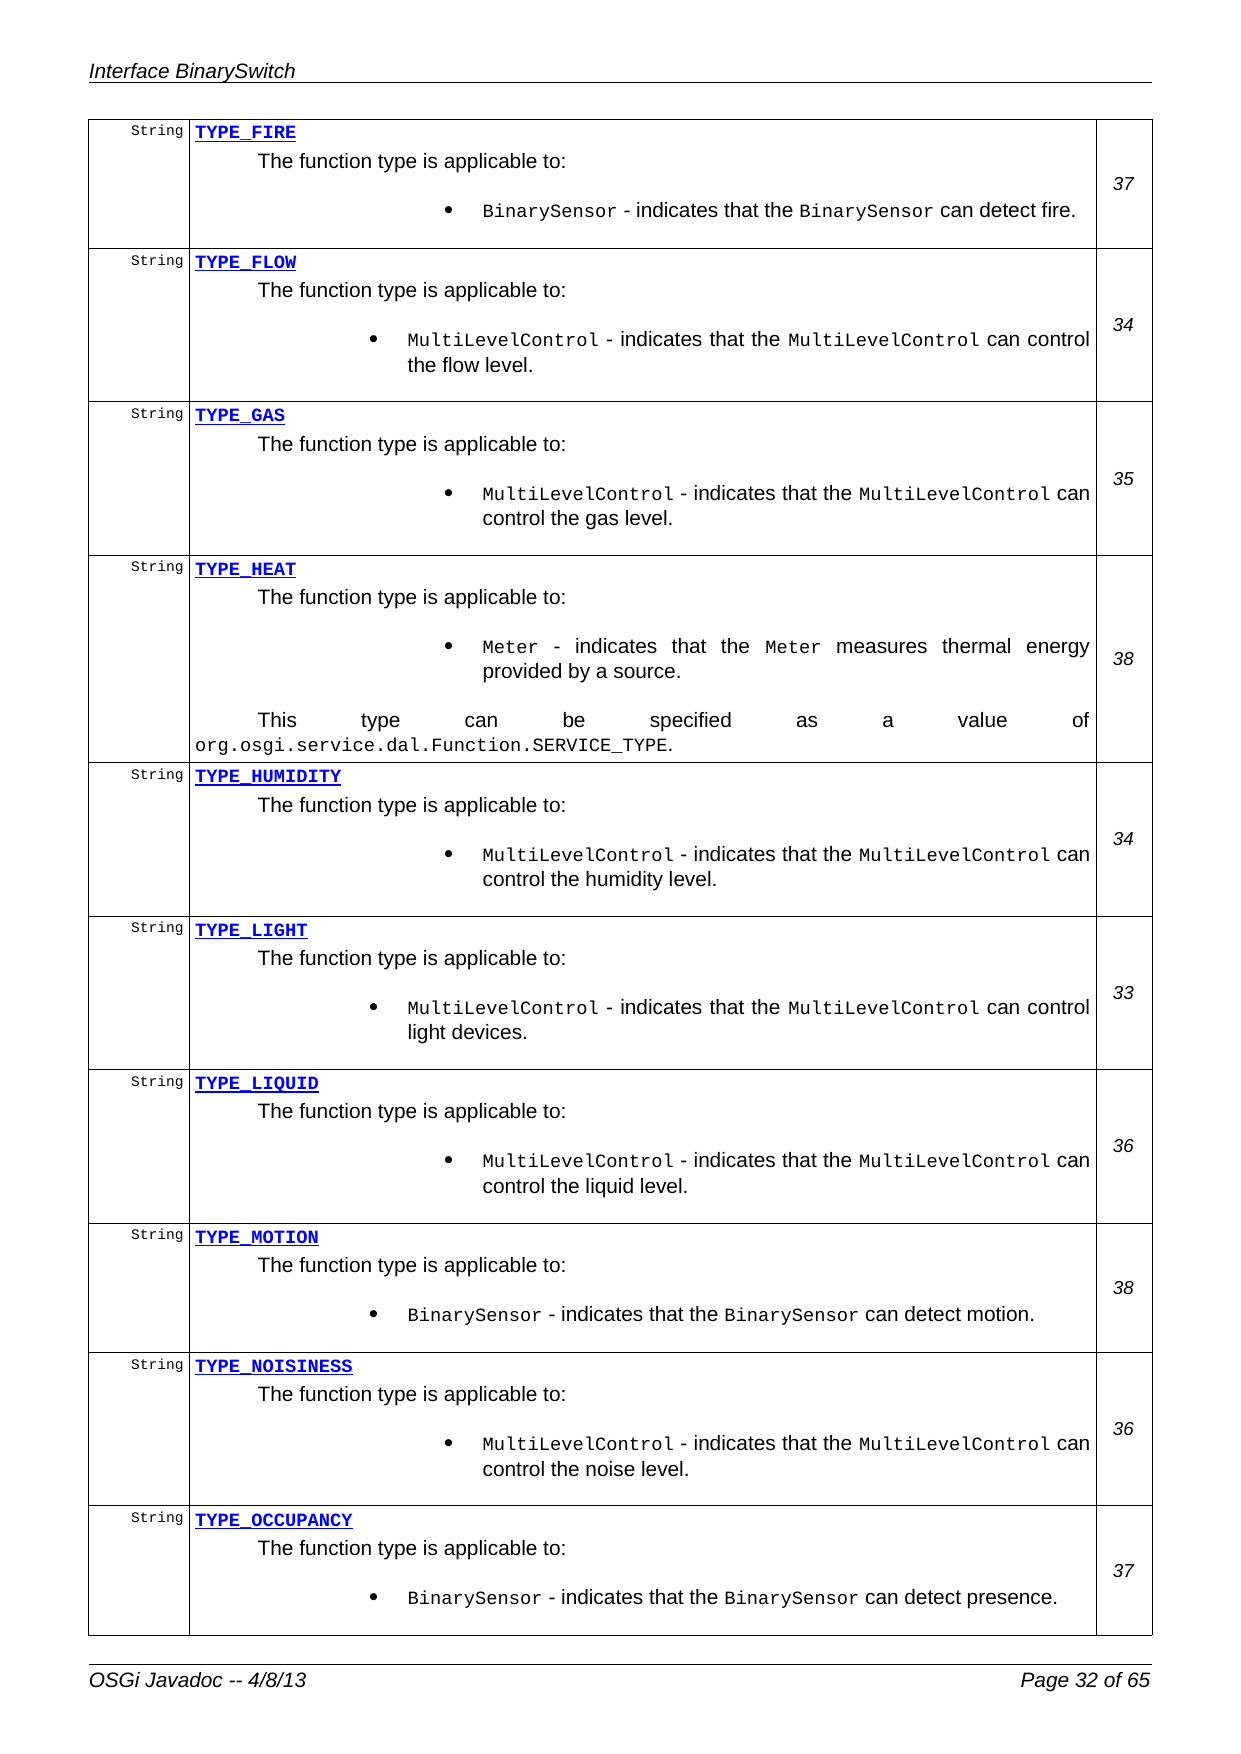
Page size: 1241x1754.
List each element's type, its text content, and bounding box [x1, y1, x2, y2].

table_cell String [89, 1506, 189, 1635]
table_cell TYPE_OCCUPANCY The function type is applicable to: BinarySensor - indicates that the BinarySensor can detect presence. [190, 1506, 1096, 1635]
table_cell 37 [1097, 402, 1152, 555]
table_cell 37 [1097, 763, 1152, 916]
table_cell TYPE_FLOW The function type is applicable to: MultiLevelControl - indicates that the MultiLevelControl can control the flow level. [190, 249, 1096, 401]
table_cell String [89, 249, 189, 401]
table_cell TYPE_NOISINESS The function type is applicable to: MultiLevelControl - indicates that the MultiLevelControl can control the noise level. [190, 1353, 1096, 1505]
table_cell 38 [1097, 1070, 1152, 1222]
table_cell String [89, 1224, 189, 1352]
table_cell String [89, 1353, 189, 1505]
table_cell 39 [1097, 120, 1152, 248]
table_cell 36 [1097, 917, 1152, 1069]
table_cell 39 [1097, 1353, 1152, 1505]
table_cell TYPE_LIGHT The function type is applicable to: MultiLevelControl - indicates that the MultiLevelControl can control light devices. [190, 917, 1096, 1069]
table_cell String [89, 763, 189, 916]
table_cell TYPE_MOTION The function type is applicable to: BinarySensor - indicates that the BinarySensor can detect motion. [190, 1224, 1096, 1352]
table_cell 40 [1097, 1506, 1152, 1635]
table_cell TYPE_HUMIDITY The function type is applicable to: MultiLevelControl - indicates that the MultiLevelControl can control the humidity level. [190, 763, 1096, 916]
table_cell TYPE_FIRE The function type is applicable to: BinarySensor - indicates that the BinarySensor can detect fire. [190, 120, 1096, 248]
table_cell TYPE_LIQUID The function type is applicable to: MultiLevelControl - indicates that the MultiLevelControl can control the liquid level. [190, 1070, 1096, 1222]
table_cell String [89, 402, 189, 555]
table_cell String [89, 120, 189, 248]
table_cell String [89, 556, 189, 762]
table_cell String [89, 1070, 189, 1222]
table_cell String [89, 917, 189, 1069]
table_cell 40 [1097, 556, 1152, 762]
table_cell TYPE_GAS The function type is applicable to: MultiLevelControl - indicates that the MultiLevelControl can control the gas level. [190, 402, 1096, 555]
table_cell TYPE_HEAT The function type is applicable to: Meter - indicates that the Meter measures thermal energy provided by a source. This type can be specified as a value of org.osgi.service.dal.Function.SERVICE_TYPE. [190, 556, 1096, 762]
table_cell 40 [1097, 1224, 1152, 1352]
table_cell 36 [1097, 249, 1152, 401]
